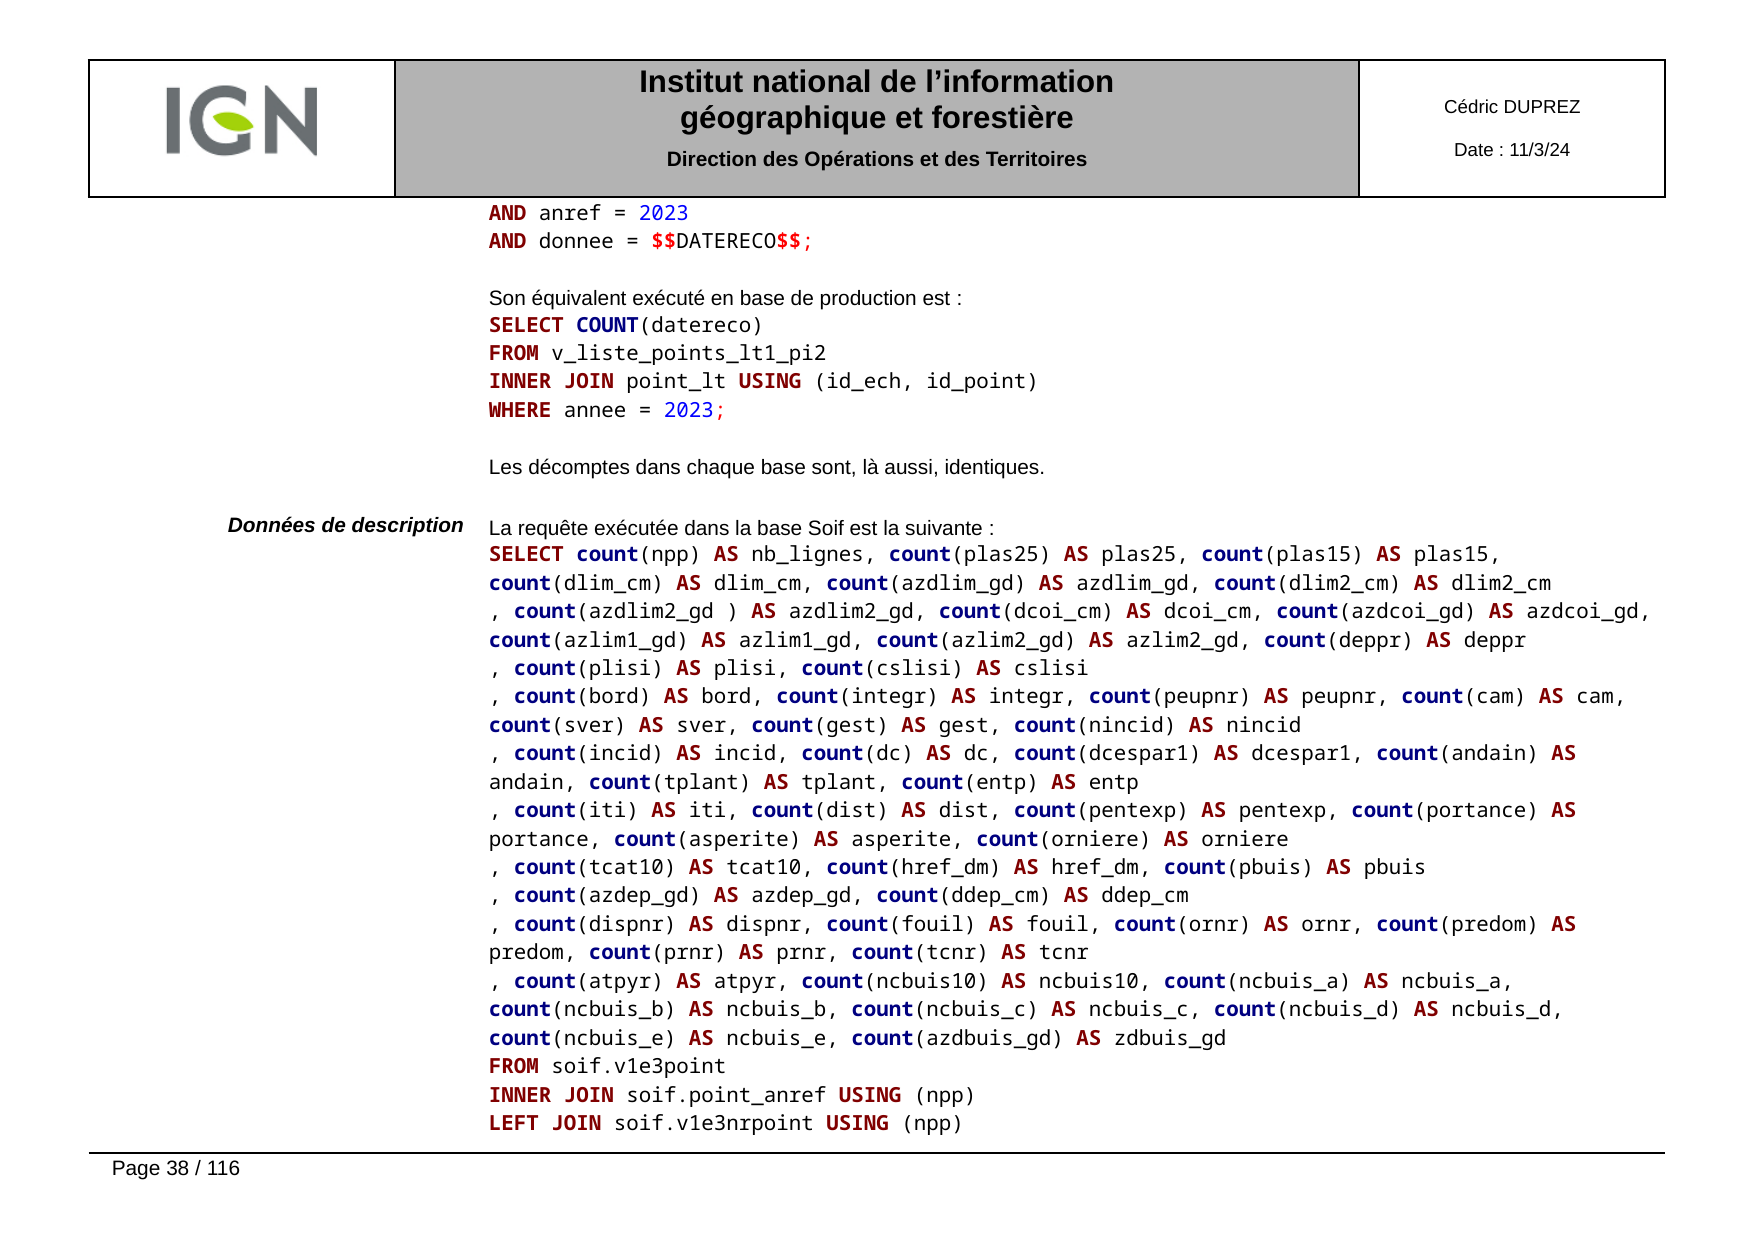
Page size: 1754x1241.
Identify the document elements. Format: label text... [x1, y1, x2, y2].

table_cell AND anref = 2023 AND donnee = $$DATERECO$$; Son équivalent exécuté en base de production est : SELECT COUNT(datereco) FROM v_liste_points_lt1_pi2 INNER JOIN point_lt USING (id_ech, id_point) WHERE annee = 2023; Les décomptes dans chaque base sont, là aussi, identiques. [483, 198, 1665, 512]
table_cell La requête exécutée dans la base Soif est la suivante : SELECT count(npp) AS nb_lignes, count(plas25) AS plas25, count(plas15) AS plas15, count(dlim_cm) AS dlim_cm, count(azdlim_gd) AS azdlim_gd, count(dlim2_cm) AS dlim2_cm , count(azdlim2_gd ) AS azdlim2_gd, count(dcoi_cm) AS dcoi_cm, count(azdcoi_gd) AS azdcoi_gd, count(azlim1_gd) AS azlim1_gd, count(azlim2_gd) AS azlim2_gd, count(deppr) AS deppr , count(plisi) AS plisi, count(cslisi) AS cslisi , count(bord) AS bord, count(integr) AS integr, count(peupnr) AS peupnr, count(cam) AS cam, count(sver) AS sver, count(gest) AS gest, count(nincid) AS nincid , count(incid) AS incid, count(dc) AS dc, count(dcespar1) AS dcespar1, count(andain) AS andain, count(tplant) AS tplant, count(entp) AS entp , count(iti) AS iti, count(dist) AS dist, count(pentexp) AS pentexp, count(portance) AS portance, count(asperite) AS asperite, count(orniere) AS orniere , count(tcat10) AS tcat10, count(href_dm) AS href_dm, count(pbuis) AS pbuis , count(azdep_gd) AS azdep_gd, count(ddep_cm) AS ddep_cm , count(dispnr) AS dispnr, count(fouil) AS fouil, count(ornr) AS ornr, count(predom) AS predom, count(prnr) AS prnr, count(tcnr) AS tcnr , count(atpyr) AS atpyr, count(ncbuis10) AS ncbuis10, count(ncbuis_a) AS ncbuis_a, count(ncbuis_b) AS ncbuis_b, count(ncbuis_c) AS ncbuis_c, count(ncbuis_d) AS ncbuis_d, count(ncbuis_e) AS ncbuis_e, count(azdbuis_gd) AS zdbuis_gd FROM soif.v1e3point INNER JOIN soif.point_anref USING (npp) LEFT JOIN soif.v1e3nrpoint USING (npp) [483, 512, 1665, 1142]
picture [141, 62, 343, 180]
table_cell [89, 198, 483, 512]
table_cell Données de description [89, 512, 483, 1142]
